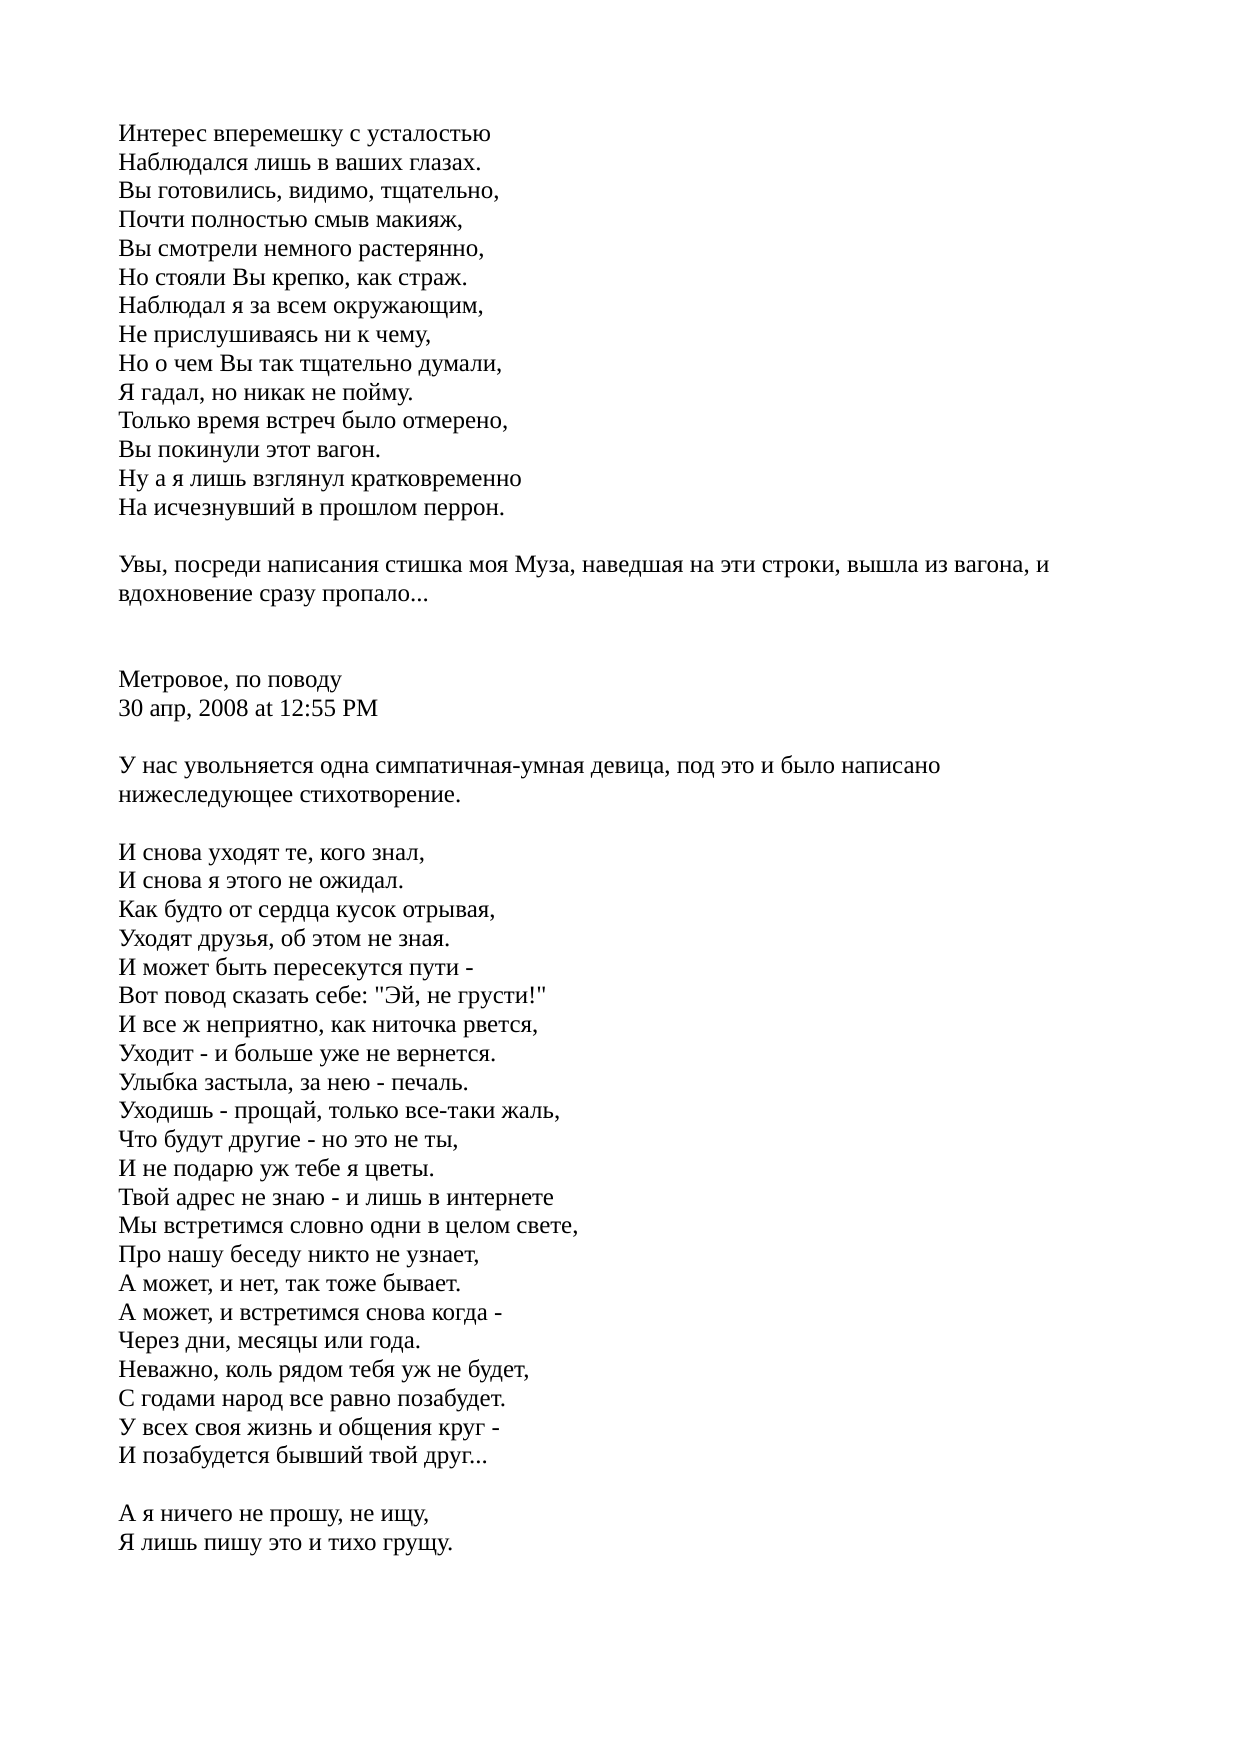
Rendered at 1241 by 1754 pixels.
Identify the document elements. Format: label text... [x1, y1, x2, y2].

text Улыбка застыла, за нею - печаль. [118, 1067, 1122, 1096]
text Уходишь - прощай, только все-таки жаль, [118, 1096, 1122, 1124]
text Вот повод сказать себе: "Эй, не грусти!" [118, 981, 1122, 1009]
text Увы, посреди написания стишка моя Муза, наведшая на эти строки, вышла из вагона, и вдохновение сразу пропало... [118, 549, 1122, 607]
text И все ж неприятно, как ниточка рвется, [118, 1009, 1122, 1038]
text Не прислушиваясь ни к чему, [118, 319, 1122, 348]
text Как будто от сердца кусок отрывая, [118, 894, 1122, 923]
text Я лишь пишу это и тихо грущу. [118, 1527, 1122, 1556]
text Но о чем Вы так тщательно думали, [118, 348, 1122, 377]
text Вы готовились, видимо, тщательно, [118, 176, 1122, 204]
text На исчезнувший в прошлом перрон. [118, 492, 1122, 521]
text Через дни, месяцы или года. [118, 1326, 1122, 1354]
text Метровое, по поводу [118, 664, 1122, 693]
text А может, и нет, так тоже бывает. [118, 1268, 1122, 1297]
text И снова я этого не ожидал. [118, 866, 1122, 894]
text С годами народ все равно позабудет. [118, 1383, 1122, 1412]
text Твой адрес не знаю - и лишь в интернете [118, 1182, 1122, 1211]
text Но стояли Вы крепко, как страж. [118, 262, 1122, 291]
text Уходит - и больше уже не вернется. [118, 1038, 1122, 1067]
text У всех своя жизнь и общения круг - [118, 1412, 1122, 1441]
text Уходят друзья, об этом не зная. [118, 923, 1122, 952]
text И позабудется бывший твой друг... [118, 1441, 1122, 1469]
text Мы встретимся словно одни в целом свете, [118, 1211, 1122, 1239]
text Вы покинули этот вагон. [118, 434, 1122, 463]
text Ну а я лишь взглянул кратковременно [118, 463, 1122, 492]
text Что будут другие - но это не ты, [118, 1124, 1122, 1153]
text Я гадал, но никак не пойму. [118, 377, 1122, 406]
text У нас увольняется одна симпатичная-умная девица, под это и было написано нижеследующее стихотворение. [118, 751, 1122, 808]
text Вы смотрели немного растерянно, [118, 233, 1122, 262]
text А может, и встретимся снова когда - [118, 1297, 1122, 1326]
text Неважно, коль рядом тебя уж не будет, [118, 1354, 1122, 1383]
text И может быть пересекутся пути - [118, 952, 1122, 981]
text А я ничего не прошу, не ищу, [118, 1498, 1122, 1527]
text Почти полностью смыв макияж, [118, 204, 1122, 233]
text Интерес вперемешку с усталостью [118, 118, 1122, 147]
text Наблюдал я за всем окружающим, [118, 291, 1122, 319]
text И снова уходят те, кого знал, [118, 837, 1122, 866]
text Только время встреч было отмерено, [118, 406, 1122, 434]
text И не подарю уж тебе я цветы. [118, 1153, 1122, 1182]
text 30 апр, 2008 at 12:55 PM [118, 693, 1122, 722]
text Про нашу беседу никто не узнает, [118, 1239, 1122, 1268]
text Наблюдался лишь в ваших глазах. [118, 147, 1122, 176]
